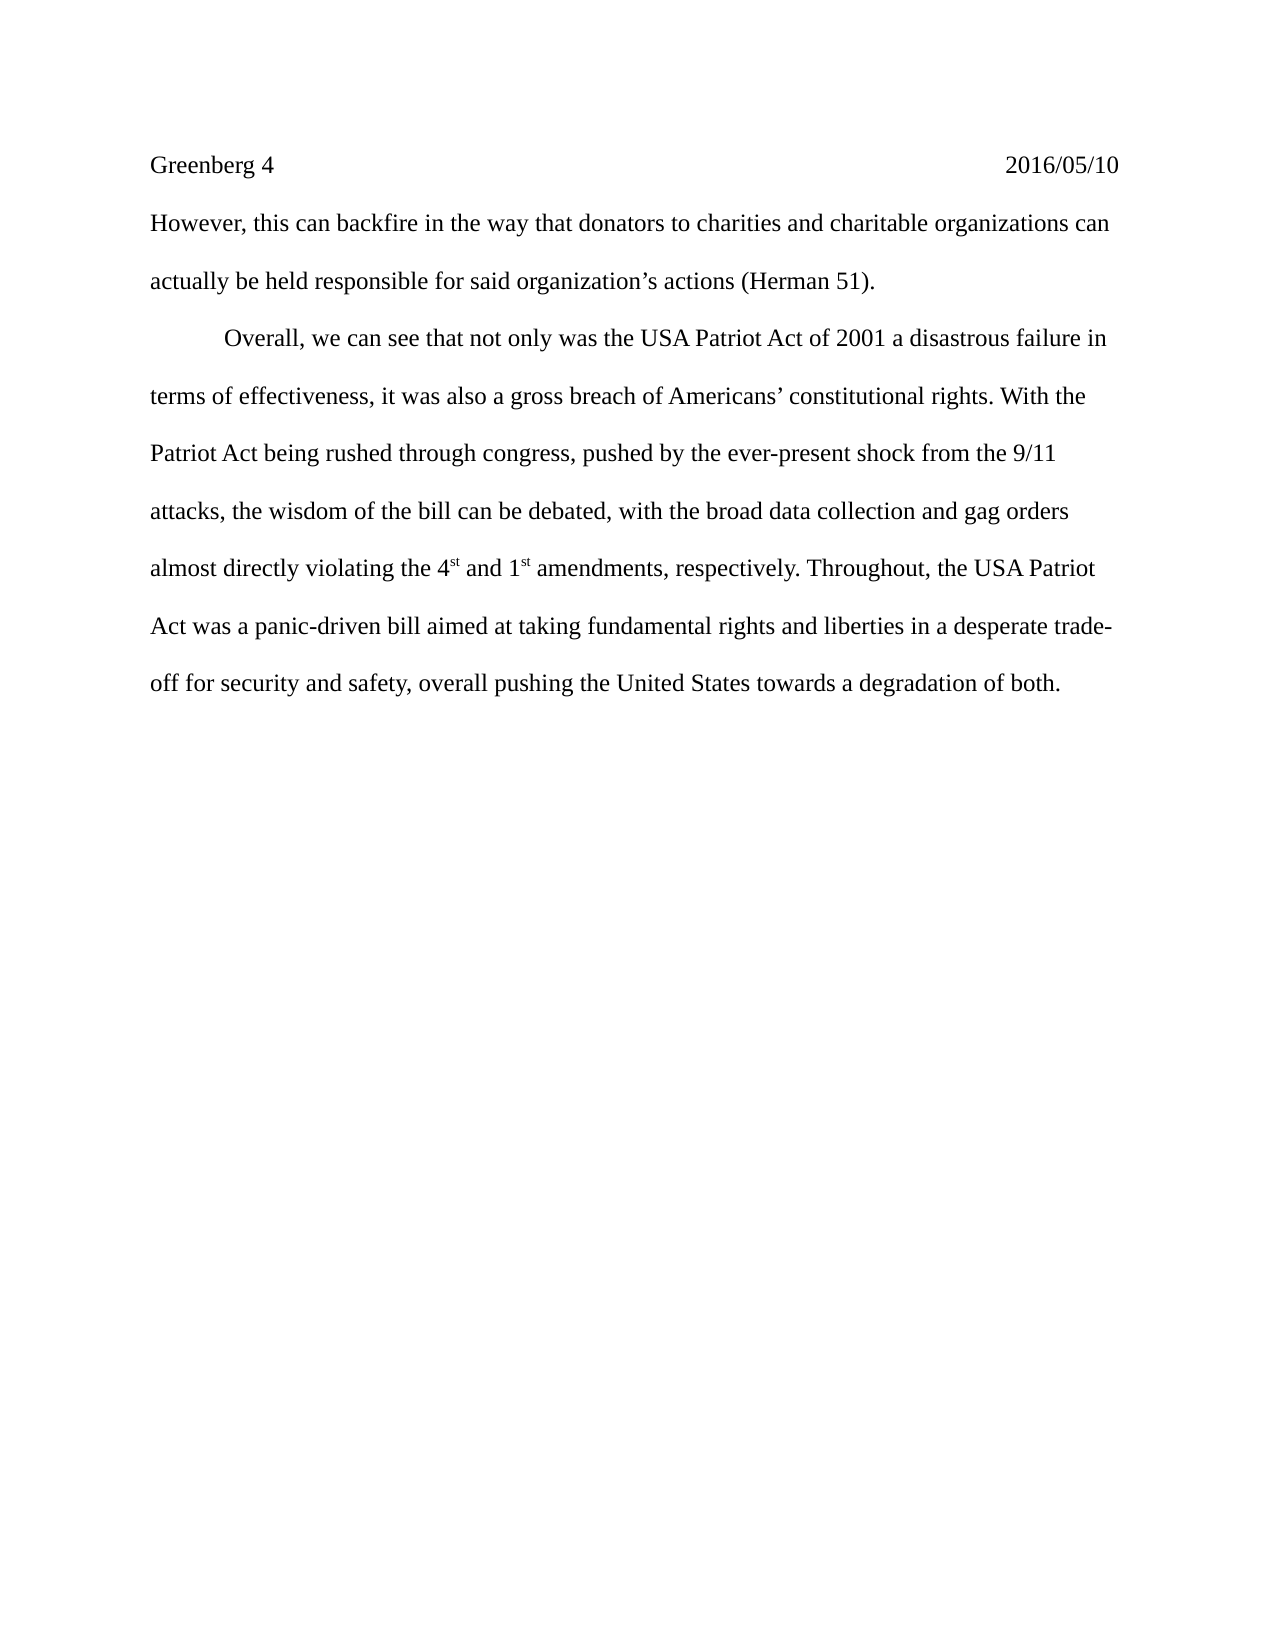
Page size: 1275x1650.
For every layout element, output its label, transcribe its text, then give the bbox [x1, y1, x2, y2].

text However, this can backfire in the way that donators to charities and charitable organizations can actually be held responsible for said organization’s actions (Herman 51). [150, 208, 1125, 294]
text Overall, we can see that not only was the USA Patriot Act of 2001 a disastrous failure in terms of effectiveness, it was also a gross breach of Americans’ constitutional rights. With the Patriot Act being rushed through congress, pushed by the ever-present shock from the 9/11 attacks, the wisdom of the bill can be debated, with the broad data collection and gag orders almost directly violating the 4st and 1st amendments, respectively. Throughout, the USA Patriot Act was a panic-driven bill aimed at taking fundamental rights and liberties in a desperate trade-off for security and safety, overall pushing the United States towards a degradation of both. [150, 323, 1125, 697]
